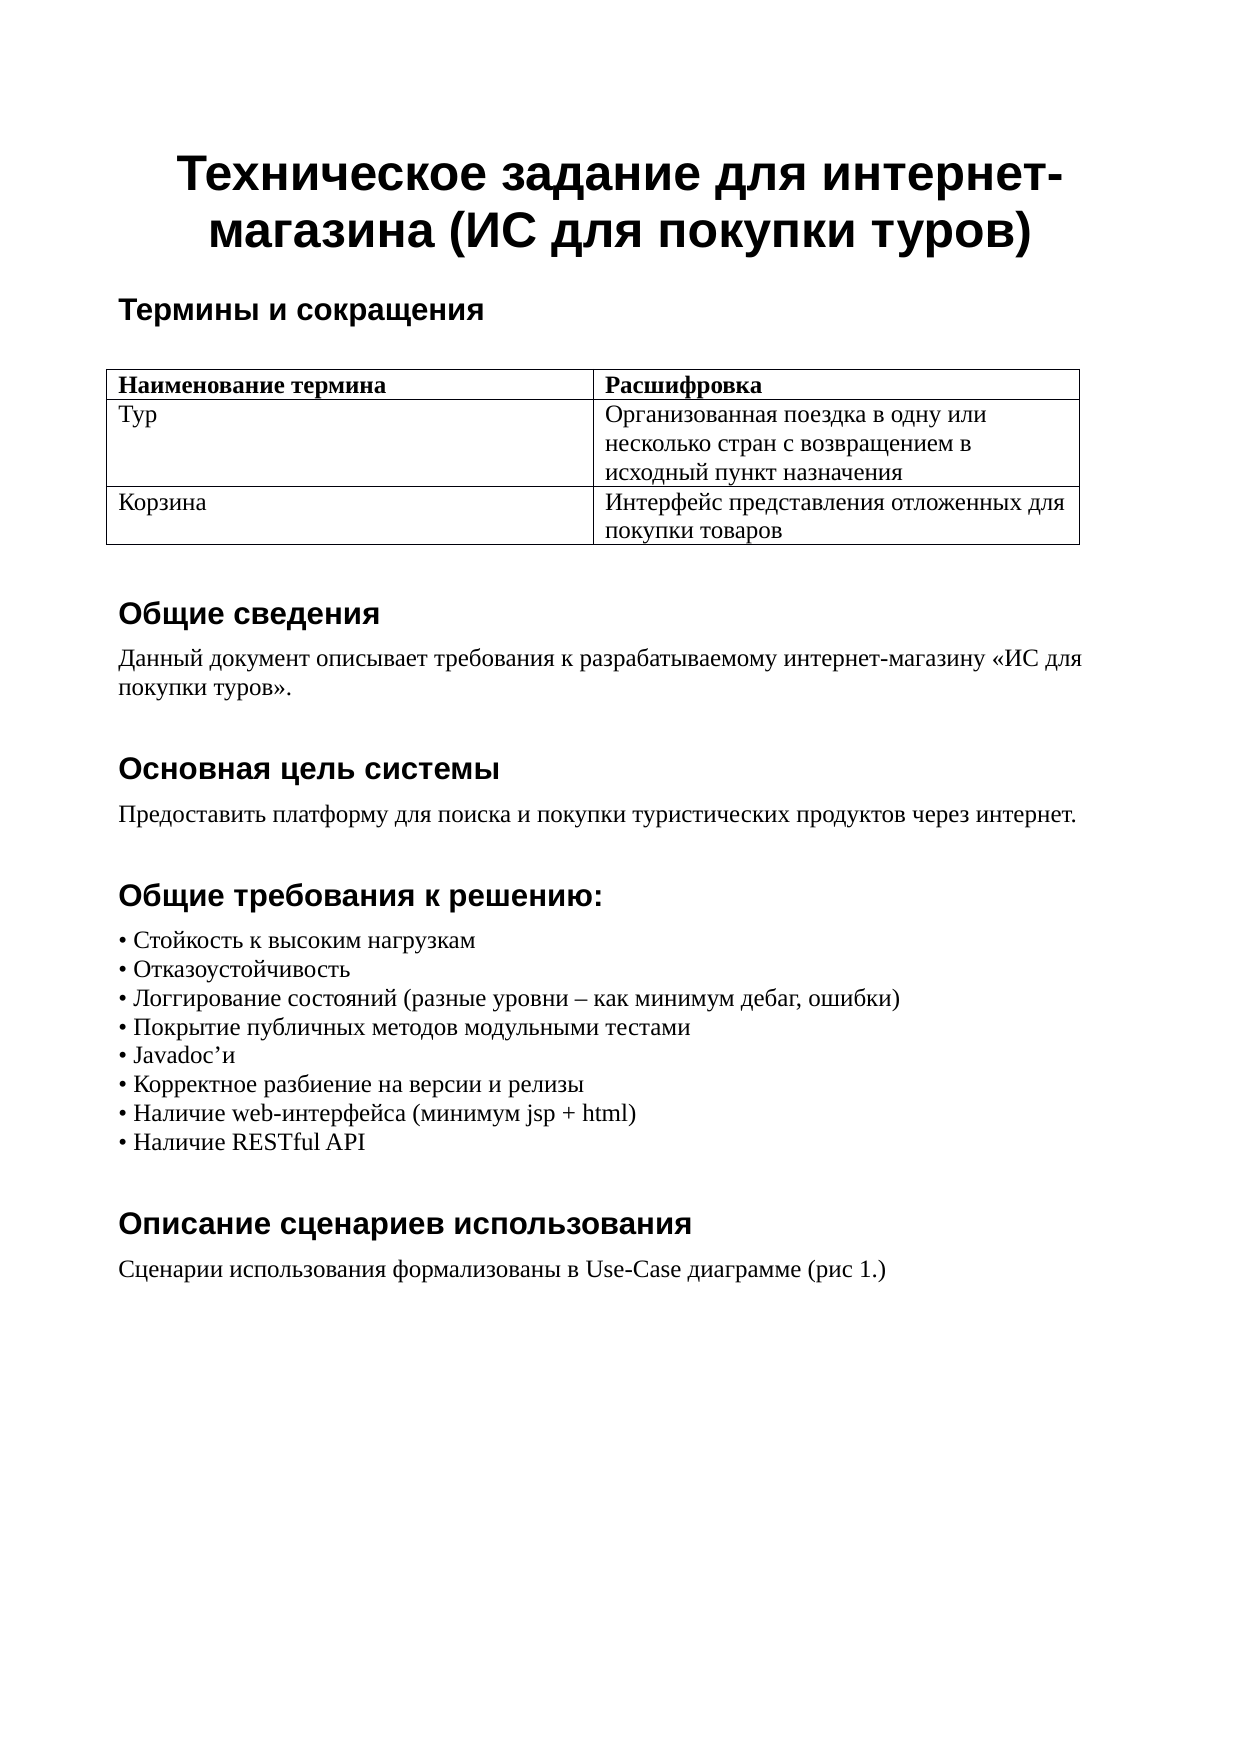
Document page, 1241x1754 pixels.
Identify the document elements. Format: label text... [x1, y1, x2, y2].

table_cell Корзина [107, 487, 593, 544]
subtitle Термины и сокращения [118, 291, 1122, 327]
text Предоставить платформу для поиска и покупки туристических продуктов через интернет. [118, 799, 1122, 828]
table_cell Интерфейс представления отложенных для покупки товаров [594, 487, 1079, 544]
subtitle Описание сценариев использования [118, 1205, 1122, 1241]
subtitle Основная цель системы [118, 750, 1122, 786]
subtitle Общие требования к решению: [118, 877, 1122, 913]
title Техническое задание для интернет-магазина (ИС для покупки туров) [118, 143, 1122, 258]
subtitle Общие сведения [118, 595, 1122, 631]
table_header Расшифровка [594, 370, 1079, 398]
text Сценарии использования формализованы в Use-Case диаграмме (рис 1.) [118, 1254, 1122, 1282]
text Данный документ описывает требования к разрабатываемому интернет-магазину «ИС для покупки туров». [118, 643, 1122, 701]
text • Стойкость к высоким нагрузкам • Отказоустойчивость • Логгирование состояний (разные уровни – как минимум дебаг, ошибки) • Покрытие публичных методов модульными тестами • Javadoc’и • Корректное разбиение на версии и релизы • Наличие web-интерфейса (минимум jsp + html) • Наличие RESTful API [118, 926, 1122, 1156]
table_header Наименование термина [107, 370, 593, 398]
table_cell Организованная поездка в одну или несколько стран с возвращением в исходный пункт назначения [594, 400, 1079, 486]
table_cell Тур [107, 400, 593, 486]
